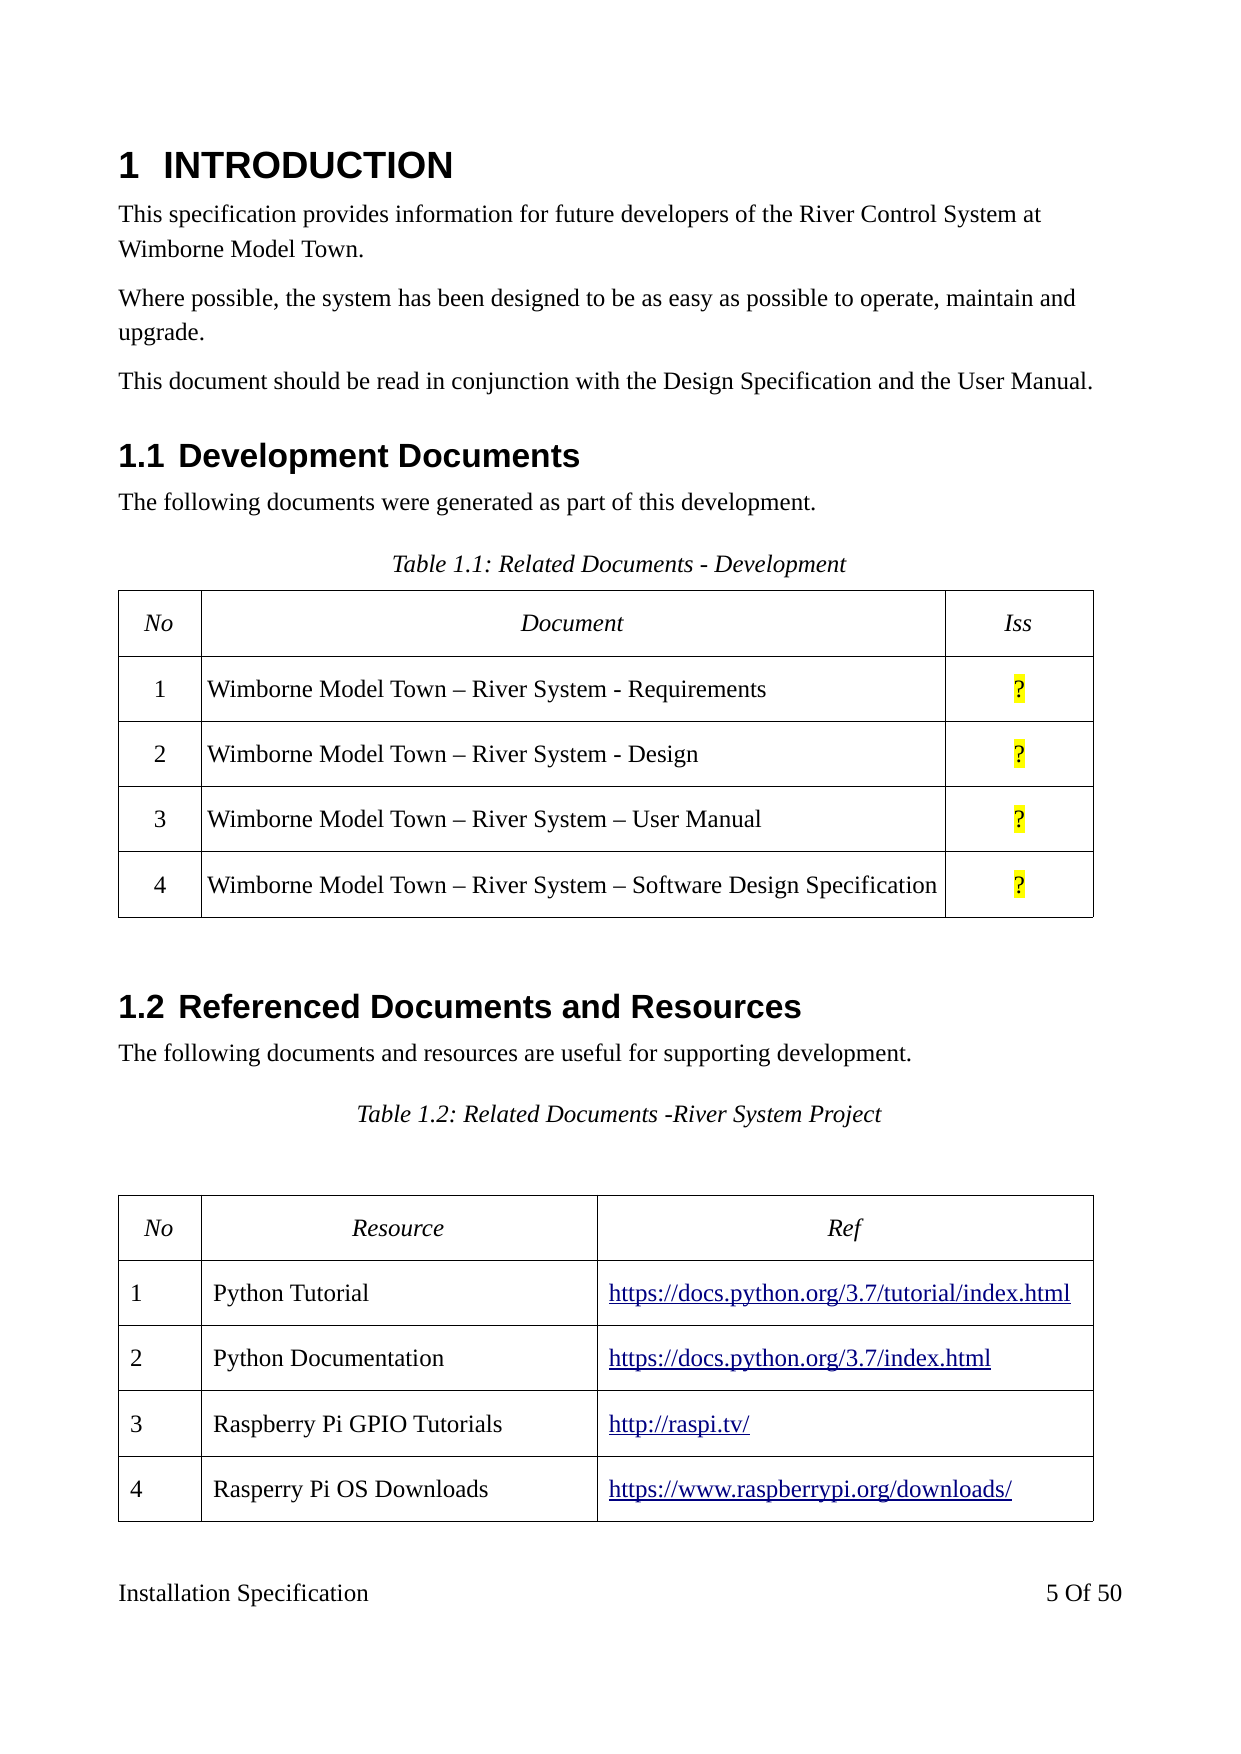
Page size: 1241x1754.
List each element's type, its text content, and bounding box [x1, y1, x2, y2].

table_cell ? [946, 722, 1093, 786]
text The following documents were generated as part of this development. [118, 487, 1122, 516]
table_cell Python Documentation [202, 1326, 597, 1390]
table_cell 2 [119, 1326, 201, 1390]
table_cell Wimborne Model Town – River System - Requirements [202, 657, 945, 721]
text Table 1.1: Related Documents - Development [118, 549, 1122, 578]
table_cell 1 [119, 657, 201, 721]
table_cell Raspberry Pi GPIO Tutorials [202, 1391, 597, 1456]
text The following documents and resources are useful for supporting development. [118, 1038, 1122, 1067]
text Where possible, the system has been designed to be as easy as possible to operate, maintain and upgrade. [118, 283, 1122, 346]
table_cell Rasperry Pi OS Downloads [202, 1457, 597, 1521]
table_cell 3 [119, 787, 201, 851]
table_cell Wimborne Model Town – River System - Design [202, 722, 945, 786]
table_cell ? [946, 787, 1093, 851]
table_cell ? [946, 852, 1093, 917]
table_header Iss [946, 591, 1093, 656]
table_cell 2 [119, 722, 201, 786]
table_cell ? [946, 657, 1093, 721]
table_cell 4 [119, 852, 201, 917]
table_header No [119, 591, 201, 656]
table_cell http://raspi.tv/ [598, 1391, 1093, 1456]
table_header Ref [598, 1196, 1093, 1260]
table_header Document [202, 591, 945, 656]
table_cell Wimborne Model Town – River System – User Manual [202, 787, 945, 851]
text This document should be read in conjunction with the Design Specification and the User Manual. [118, 366, 1122, 395]
table_header Resource [202, 1196, 597, 1260]
subtitle Development Documents [118, 436, 1122, 475]
table_cell 1 [119, 1261, 201, 1325]
table_cell Wimborne Model Town – River System – Software Design Specification [202, 852, 945, 917]
table_cell 3 [119, 1391, 201, 1456]
table_cell Python Tutorial [202, 1261, 597, 1325]
subtitle INTRODUCTION [118, 143, 1122, 187]
table_cell https://www.raspberrypi.org/downloads/ [598, 1457, 1093, 1521]
subtitle Referenced Documents and Resources [118, 987, 1122, 1025]
table_cell 4 [119, 1457, 201, 1521]
table_cell https://docs.python.org/3.7/index.html [598, 1326, 1093, 1390]
text This specification provides information for future developers of the River Control System at Wimborne Model Town. [118, 199, 1122, 262]
table_header No [119, 1196, 201, 1260]
table_cell https://docs.python.org/3.7/tutorial/index.html [598, 1261, 1093, 1325]
text Table 1.2: Related Documents -River System Project [118, 1099, 1122, 1128]
